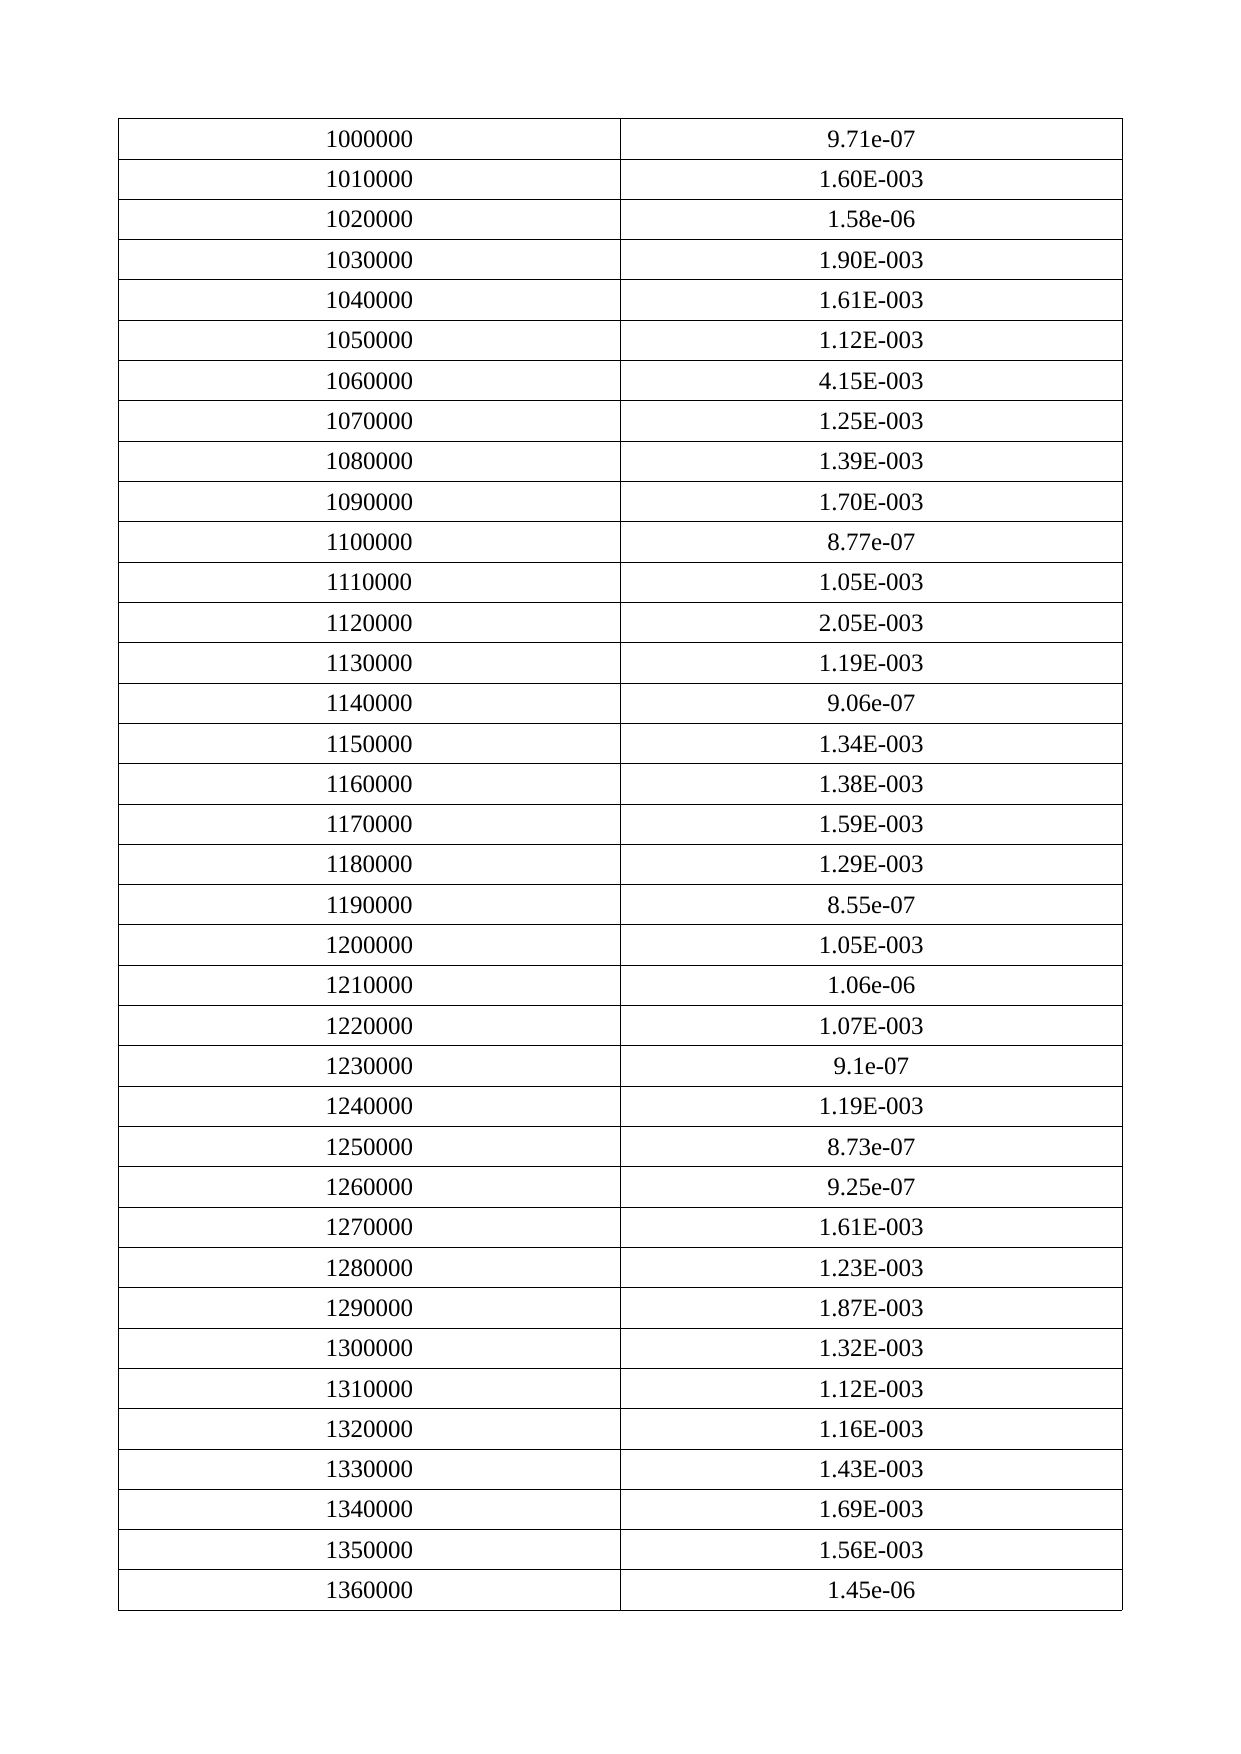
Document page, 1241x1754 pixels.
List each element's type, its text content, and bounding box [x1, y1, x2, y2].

table_cell 1,29e-003 [621, 845, 1122, 884]
table_cell 2,05e-003 [621, 603, 1122, 642]
table_cell 1.06e-06 [621, 966, 1122, 1005]
table_cell 1,38e-003 [621, 764, 1122, 803]
table_cell 1040000 [119, 280, 620, 320]
table_cell 1.45e-06 [621, 1570, 1122, 1610]
table_cell 1140000 [119, 684, 620, 723]
table_cell 1250000 [119, 1127, 620, 1166]
table_cell 1,34e-003 [621, 724, 1122, 763]
table_cell 1,23e-003 [621, 1248, 1122, 1287]
table_cell 1,07e-003 [621, 1006, 1122, 1045]
table_cell 8.55e-07 [621, 885, 1122, 924]
table_cell 1240000 [119, 1087, 620, 1126]
table_cell 1260000 [119, 1167, 620, 1207]
table_cell 4,15e-003 [621, 361, 1122, 400]
table_cell 8.77e-07 [621, 522, 1122, 562]
table_cell 8.73e-07 [621, 1127, 1122, 1166]
table_cell 1010000 [119, 160, 620, 199]
table_cell 9.25e-07 [621, 1167, 1122, 1207]
table_cell 1280000 [119, 1248, 620, 1287]
table_cell 1050000 [119, 321, 620, 360]
table_cell 1270000 [119, 1208, 620, 1247]
table_cell 1320000 [119, 1409, 620, 1448]
table_cell 1110000 [119, 563, 620, 602]
table_cell 1,69e-003 [621, 1490, 1122, 1529]
table_cell 1060000 [119, 361, 620, 400]
table_cell 1,61e-003 [621, 280, 1122, 320]
table_cell 1100000 [119, 522, 620, 562]
table_cell 1000000 [119, 119, 620, 158]
table_cell 1,39e-003 [621, 442, 1122, 481]
table_cell 1,05e-003 [621, 563, 1122, 602]
table_cell 1200000 [119, 925, 620, 965]
table_cell 1290000 [119, 1288, 620, 1327]
table_cell 1030000 [119, 240, 620, 279]
table_cell 1,87e-003 [621, 1288, 1122, 1327]
table_cell 1,70e-003 [621, 482, 1122, 521]
table_cell 9.1e-07 [621, 1046, 1122, 1086]
table_cell 1350000 [119, 1530, 620, 1569]
table_cell 1.58e-06 [621, 200, 1122, 239]
table_cell 1220000 [119, 1006, 620, 1045]
table_cell 1,43e-003 [621, 1450, 1122, 1489]
table_cell 1,19e-003 [621, 1087, 1122, 1126]
table_cell 1120000 [119, 603, 620, 642]
table_cell 1130000 [119, 643, 620, 682]
table_cell 1360000 [119, 1570, 620, 1610]
table_cell 1,05e-003 [621, 925, 1122, 965]
table_cell 1,61e-003 [621, 1208, 1122, 1247]
table_cell 1020000 [119, 200, 620, 239]
table_cell 1300000 [119, 1329, 620, 1368]
table_cell 9.71e-07 [621, 119, 1122, 158]
table_cell 1150000 [119, 724, 620, 763]
table_cell 1,90e-003 [621, 240, 1122, 279]
table_cell 1,16e-003 [621, 1409, 1122, 1448]
table_cell 1160000 [119, 764, 620, 803]
table_cell 1180000 [119, 845, 620, 884]
table_cell 1,12e-003 [621, 321, 1122, 360]
table_cell 1210000 [119, 966, 620, 1005]
table_cell 1,32e-003 [621, 1329, 1122, 1368]
table_cell 1090000 [119, 482, 620, 521]
table_cell 1080000 [119, 442, 620, 481]
table_cell 1310000 [119, 1369, 620, 1408]
table_cell 1190000 [119, 885, 620, 924]
table_cell 1,60e-003 [621, 160, 1122, 199]
table_cell 1330000 [119, 1450, 620, 1489]
table_cell 1,56e-003 [621, 1530, 1122, 1569]
table_cell 1070000 [119, 401, 620, 441]
table_cell 1,25e-003 [621, 401, 1122, 441]
table_cell 1170000 [119, 805, 620, 844]
table_cell 1,19e-003 [621, 643, 1122, 682]
table_cell 9.06e-07 [621, 684, 1122, 723]
table_cell 1,59e-003 [621, 805, 1122, 844]
table_cell 1230000 [119, 1046, 620, 1086]
table_cell 1,12e-003 [621, 1369, 1122, 1408]
table_cell 1340000 [119, 1490, 620, 1529]
